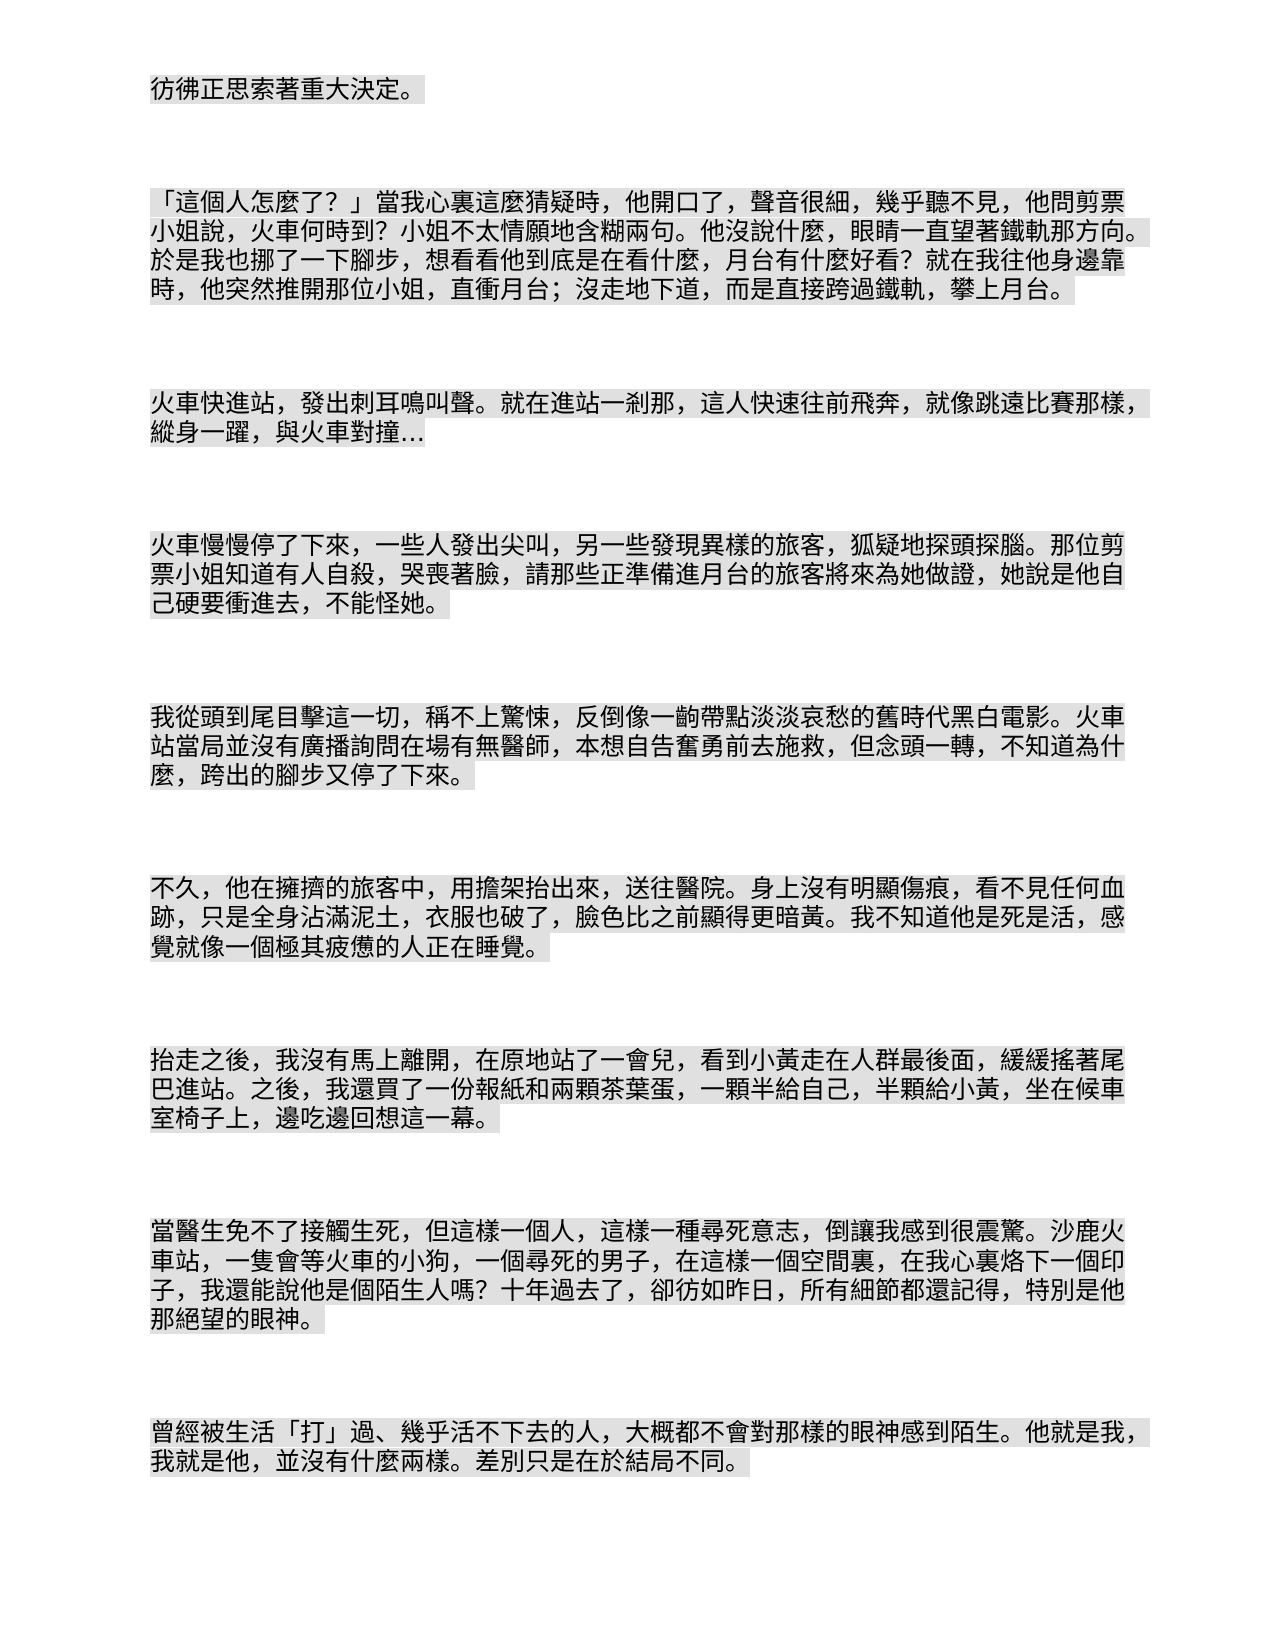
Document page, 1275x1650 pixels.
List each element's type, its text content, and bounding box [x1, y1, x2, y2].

text 火車慢慢停了下來，一些人發出尖叫，另一些發現異樣的旅客，狐疑地探頭探腦。那位剪票小姐知道有人自殺，哭喪著臉，請那些正準備進月台的旅客將來為她做證，她說是他自己硬要衝進去，不能怪她。 [150, 531, 1125, 619]
text 火車快進站，發出刺耳鳴叫聲。就在進站一剎那，這人快速往前飛奔，就像跳遠比賽那樣，縱身一躍，與火車對撞… [150, 389, 1125, 447]
text 抬走之後，我沒有馬上離開，在原地站了一會兒，看到小黃走在人群最後面，緩緩搖著尾巴進站。之後，我還買了一份報紙和兩顆茶葉蛋，一顆半給自己，半顆給小黃，坐在候車室椅子上，邊吃邊回想這一幕。 [150, 1046, 1125, 1133]
text 當醫生免不了接觸生死，但這樣一個人，這樣一種尋死意志，倒讓我感到很震驚。沙鹿火車站，一隻會等火車的小狗，一個尋死的男子，在這樣一個空間裏，在我心裏烙下一個印子，我還能說他是個陌生人嗎？十年過去了，卻彷如昨日，所有細節都還記得，特別是他那絕望的眼神。 [150, 1218, 1125, 1334]
text 不久，他在擁擠的旅客中，用擔架抬出來，送往醫院。身上沒有明顯傷痕，看不見任何血跡，只是全身沾滿泥土，衣服也破了，臉色比之前顯得更暗黃。我不知道他是死是活，感覺就像一個極其疲憊的人正在睡覺。 [150, 874, 1125, 962]
text 我注意看了大約三分鐘，他像蠟像一樣，緊盯牆上時刻表，一動也不動，兩眼卻炯炯有神，彷彿正思索著重大決定。 [150, 75, 1125, 104]
text 曾經被生活「打」過、幾乎活不下去的人，大概都不會對那樣的眼神感到陌生。他就是我，我就是他，並沒有什麼兩樣。差別只是在於結局不同。 [150, 1418, 1125, 1477]
text 我從頭到尾目擊這一切，稱不上驚悚，反倒像一齣帶點淡淡哀愁的舊時代黑白電影。火車站當局並沒有廣播詢問在場有無醫師，本想自告奮勇前去施救，但念頭一轉，不知道為什麼，跨出的腳步又停了下來。 [150, 703, 1125, 790]
text 「這個人怎麼了？」當我心裏這麼猜疑時，他開口了，聲音很細，幾乎聽不見，他問剪票小姐說，火車何時到？小姐不太情願地含糊兩句。他沒說什麼，眼睛一直望著鐵軌那方向。於是我也挪了一下腳步，想看看他到底是在看什麼，月台有什麼好看？就在我往他身邊靠時，他突然推開那位小姐，直衝月台；沒走地下道，而是直接跨過鐵軌，攀上月台。 [150, 188, 1125, 305]
